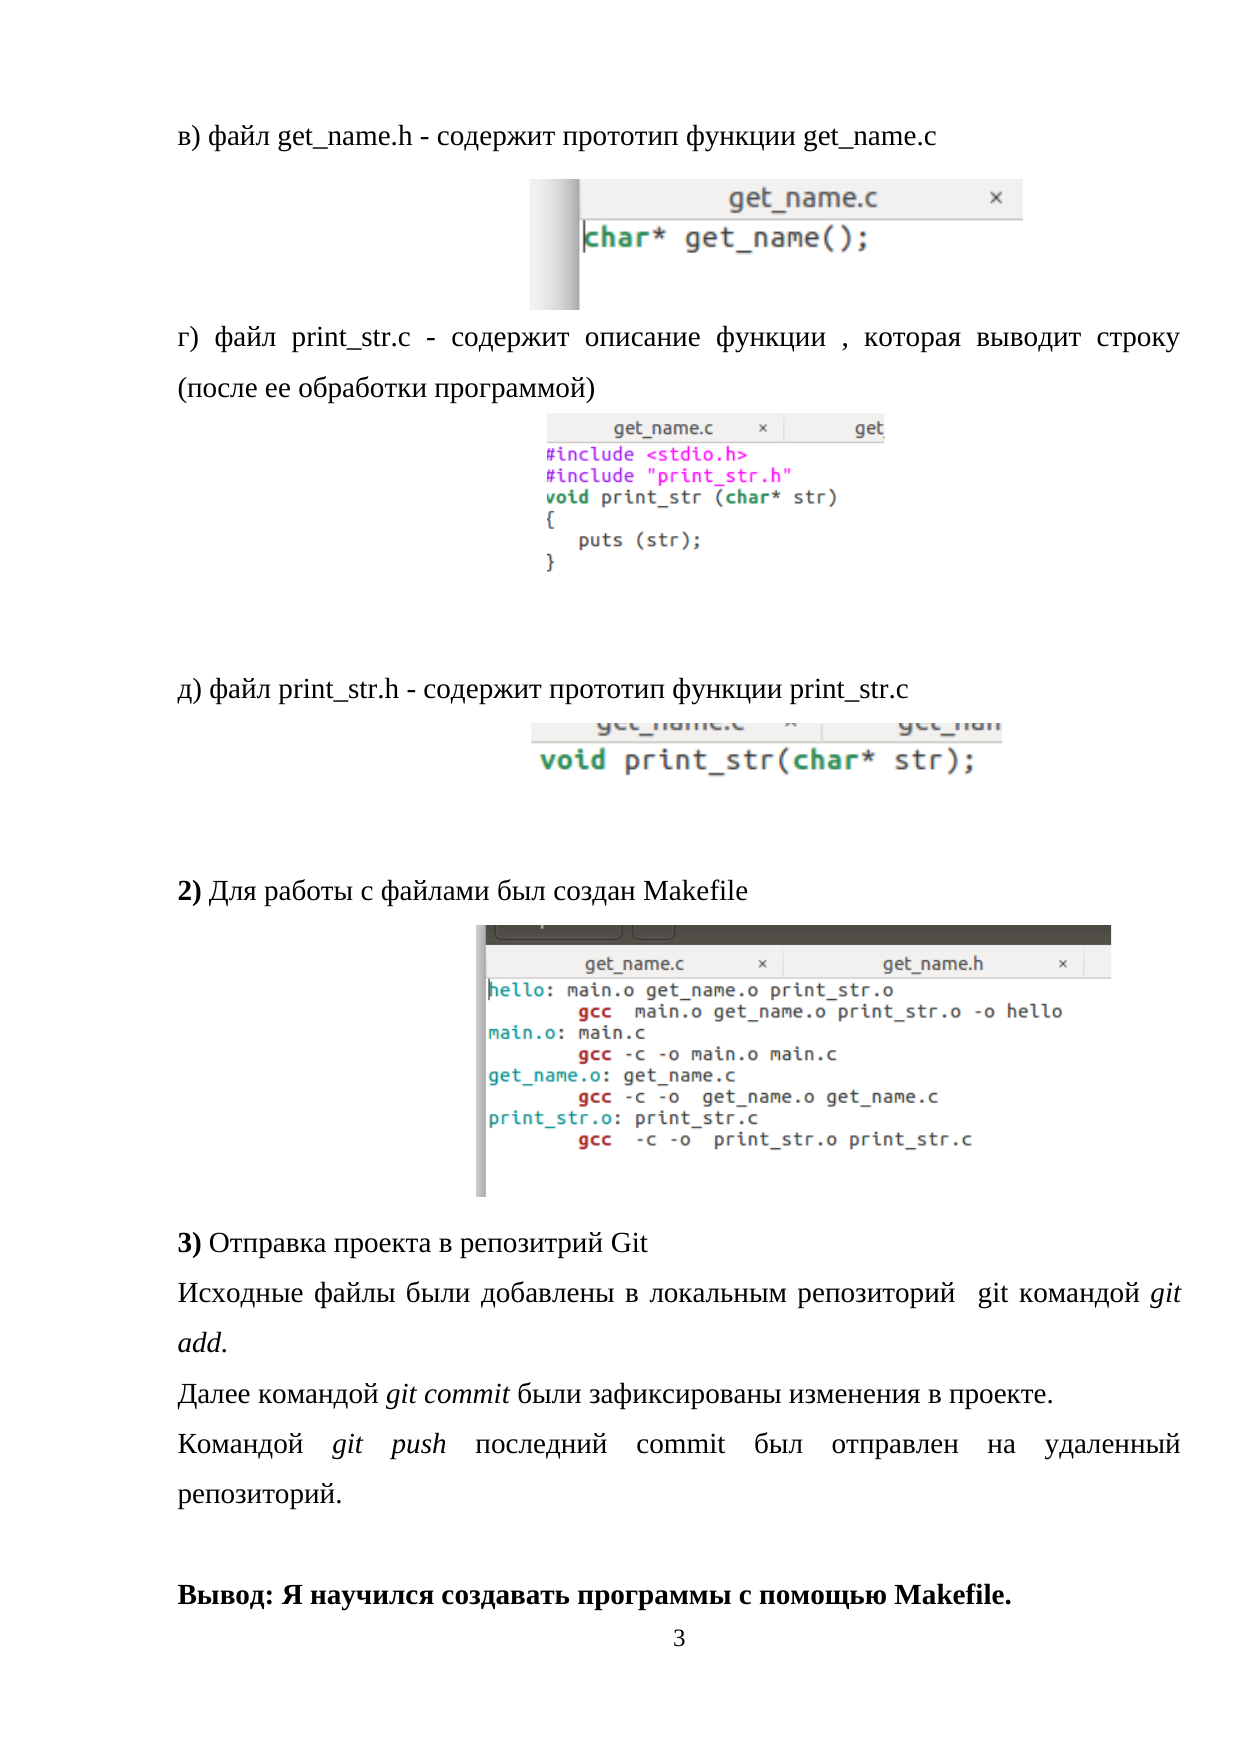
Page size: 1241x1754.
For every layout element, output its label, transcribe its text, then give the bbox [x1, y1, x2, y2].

text г) файл print_str.c - содержит описание функции , которая выводит строку (после ее обработки программой) [177, 168, 1181, 403]
list Командой git push последний commit был отправлен на удаленный репозиторий. [177, 1426, 1181, 1510]
text д) файл print_str.h - содержит прототип функции print_str.c [177, 571, 1181, 705]
text 3) Отправка проекта в репозитрий Git [177, 1225, 1181, 1258]
picture [531, 723, 1003, 852]
text 2) Для работы с файлами был создан Makefile [177, 873, 1181, 906]
text Вывод: Я научился создавать программы с помощью Makefile. [177, 1577, 1181, 1611]
text в) файл get_name.h - содержит прототип функции get_name.c [177, 118, 1181, 152]
picture [476, 925, 1112, 1197]
picture [547, 413, 885, 627]
text Исходные файлы были добавлены в локальным репозиторий git командой git add. Далее командой git commit были зафиксированы изменения в проекте. [177, 1275, 1181, 1409]
picture [529, 179, 1023, 310]
